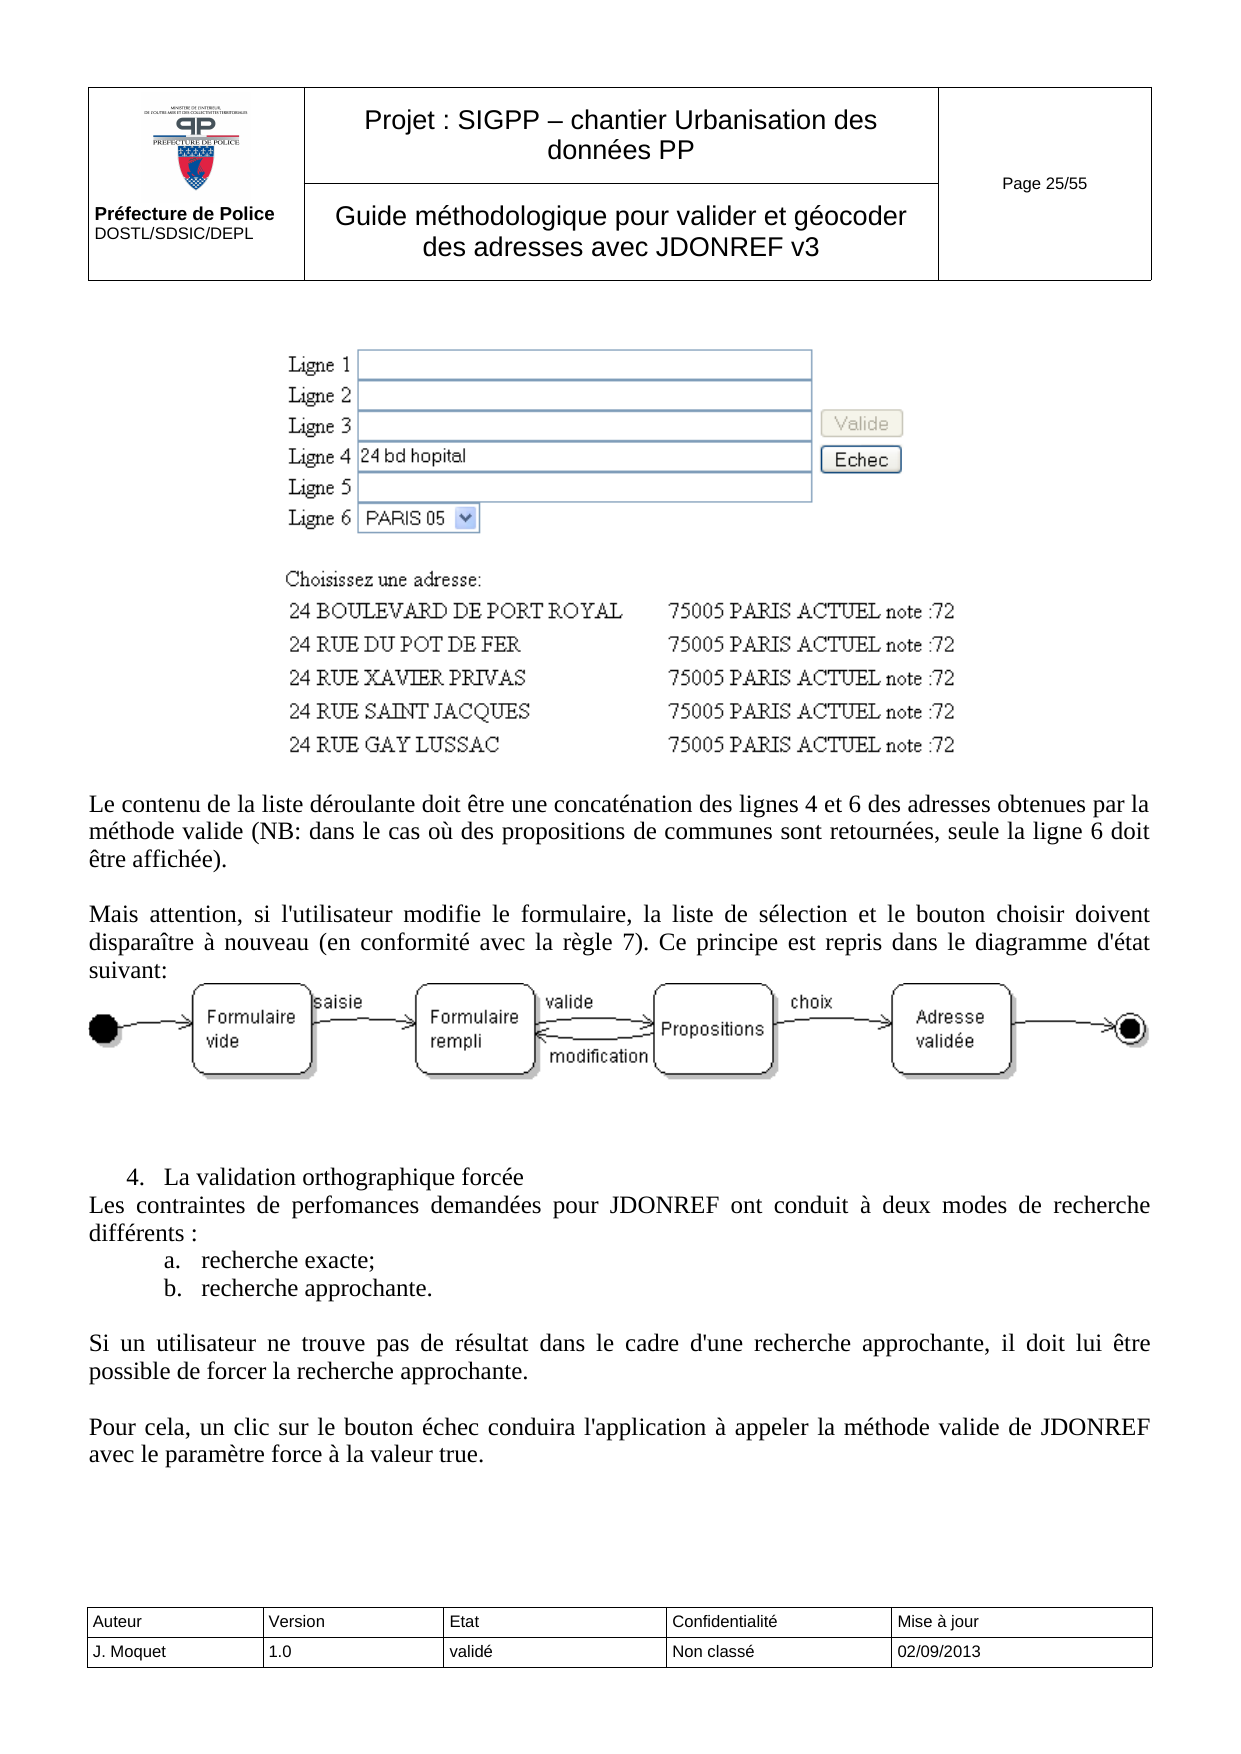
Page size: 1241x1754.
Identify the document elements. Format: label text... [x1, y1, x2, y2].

list recherche approchante. [163, 1274, 1152, 1302]
picture [88, 983, 1152, 1081]
text Pour cela, un clic sur le bouton échec conduira l'application à appeler la méthode valide de JDONREF avec le paramètre force à la valeur true. [88, 1413, 1152, 1468]
text Si un utilisateur ne trouve pas de résultat dans le cadre d'une recherche approchante, il doit lui être possible de forcer la recherche approchante. [88, 1329, 1152, 1385]
text Le contenu de la liste déroulante doit être une concaténation des lignes 4 et 6 des adresses obtenues par la méthode valide (NB: dans le cas où des propositions de communes sont retournées, seule la ligne 6 doit être affichée). [88, 790, 1152, 873]
list La validation orthographique forcée [126, 1163, 1152, 1191]
text Les contraintes de perfomances demandées pour JDONREF ont conduit à deux modes de recherche différents : [88, 1191, 1152, 1246]
picture [141, 92, 252, 203]
text Mais attention, si l'utilisateur modifie le formulaire, la liste de sélection et le bouton choisir doivent disparaître à nouveau (en conformité avec la règle 7). Ce principe est repris dans le diagramme d'état suivant: [88, 901, 1152, 983]
picture [278, 337, 962, 762]
list recherche exacte; [163, 1246, 1152, 1274]
